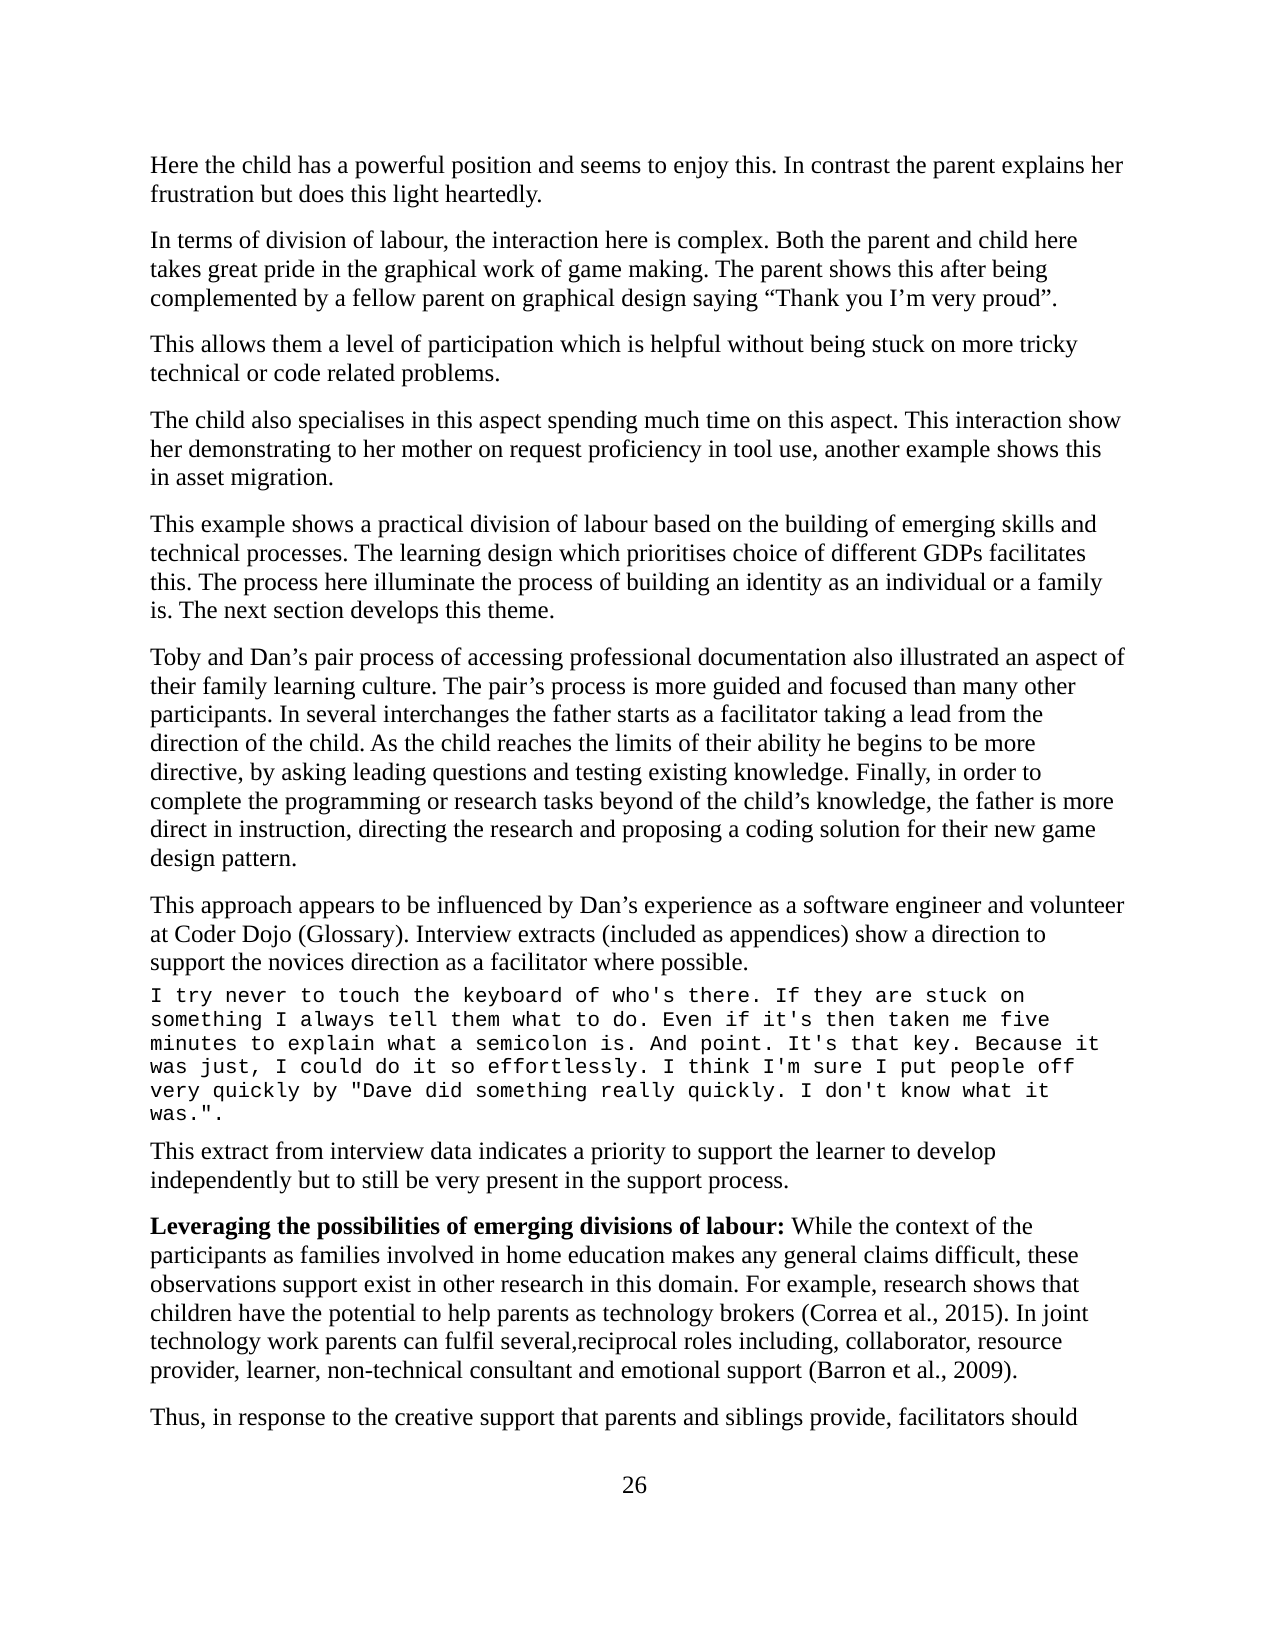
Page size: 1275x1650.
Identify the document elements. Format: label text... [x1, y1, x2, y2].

text This allows them a level of participation which is helpful without being stuck on more tricky technical or code related problems. [150, 329, 1125, 387]
text Here the child has a powerful position and seems to enjoy this. In contrast the parent explains her frustration but does this light heartedly. [150, 150, 1125, 207]
text This example shows a practical division of labour based on the building of emerging skills and technical processes. The learning design which prioritises choice of different GDPs facilitates this. The process here illuminate the process of building an identity as an individual or a family is. The next section develops this theme. [150, 509, 1125, 624]
text The child also specialises in this aspect spending much time on this aspect. This interaction show her demonstrating to her mother on request proficiency in tool use, another example shows this in asset migration. [150, 405, 1125, 491]
text Leveraging the possibilities of emerging divisions of labour: While the context of the participants as families involved in home education makes any general claims difficult, these observations support exist in other research in this domain. For example, research shows that children have the potential to help parents as technology brokers (Correa et al., 2015). In joint technology work parents can fulfil several,reciprocal roles including, collaborator, resource provider, learner, non-technical consultant and emotional support (Barron et al., 2009). [150, 1211, 1125, 1384]
text I try never to touch the keyboard of who's there. If they are stuck on something I always tell them what to do. Even if it's then taken me five minutes to explain what a semicolon is. And point. It's that key. Because it was just, I could do it so effortlessly. I think I'm sure I put people off very quickly by "Dave did something really quickly. I don't know what it was.". [150, 985, 1125, 1127]
text This approach appears to be influenced by Dan’s experience as a software engineer and volunteer at Coder Dojo (Glossary). Interview extracts (included as appendices) show a direction to support the novices direction as a facilitator where possible. [150, 890, 1125, 976]
text In terms of division of labour, the interaction here is complex. Both the parent and child here takes great pride in the graphical work of game making. The parent shows this after being complemented by a fellow parent on graphical design saying “Thank you I’m very proud”. [150, 225, 1125, 312]
text This extract from interview data indicates a priority to support the learner to develop independently but to still be very present in the support process. [150, 1136, 1125, 1193]
text Toby and Dan’s pair process of accessing professional documentation also illustrated an aspect of their family learning culture. The pair’s process is more guided and focused than many other participants. In several interchanges the father starts as a facilitator taking a lead from the direction of the child. As the child reaches the limits of their ability he begins to be more directive, by asking leading questions and testing existing knowledge. Finally, in order to complete the programming or research tasks beyond of the child’s knowledge, the father is more direct in instruction, directing the research and proposing a coding solution for their new game design pattern. [150, 642, 1125, 872]
text Thus, in response to the creative support that parents and siblings provide, facilitators should [150, 1402, 1125, 1431]
